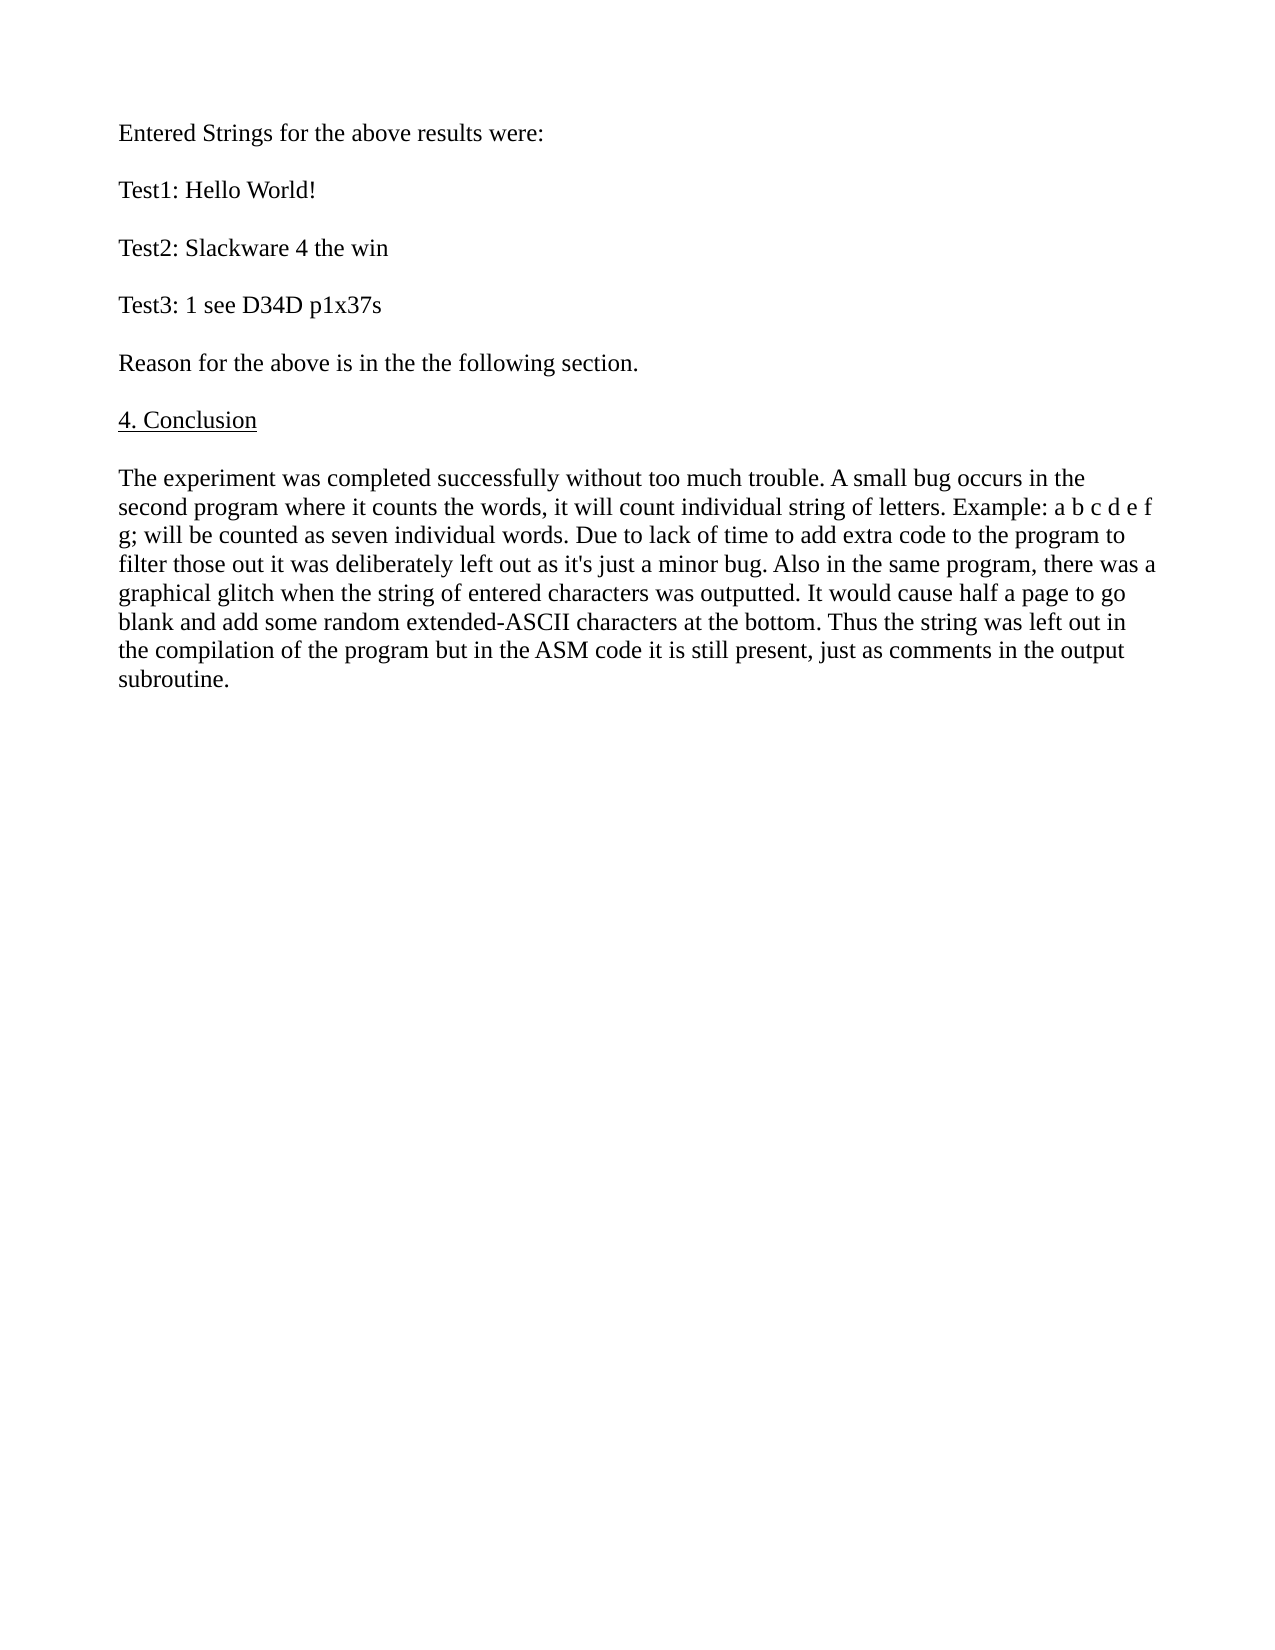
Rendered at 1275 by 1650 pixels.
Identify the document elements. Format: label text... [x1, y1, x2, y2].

text Entered Strings for the above results were: [118, 118, 1157, 147]
text Test1: Hello World! [118, 176, 1157, 204]
text The experiment was completed successfully without too much trouble. A small bug occurs in the second program where it counts the words, it will count individual string of letters. Example: a b c d e f g; will be counted as seven individual words. Due to lack of time to add extra code to the program to filter those out it was deliberately left out as it's just a minor bug. Also in the same program, there was a graphical glitch when the string of entered characters was outputted. It would cause half a page to go blank and add some random extended-ASCII characters at the bottom. Thus the string was left out in the compilation of the program but in the ASM code it is still present, just as comments in the output subroutine. [118, 463, 1157, 693]
text Test3: 1 see D34D p1x37s [118, 291, 1157, 319]
text 4. Conclusion [118, 406, 1157, 434]
text Reason for the above is in the the following section. [118, 348, 1157, 377]
text Test2: Slackware 4 the win [118, 233, 1157, 262]
